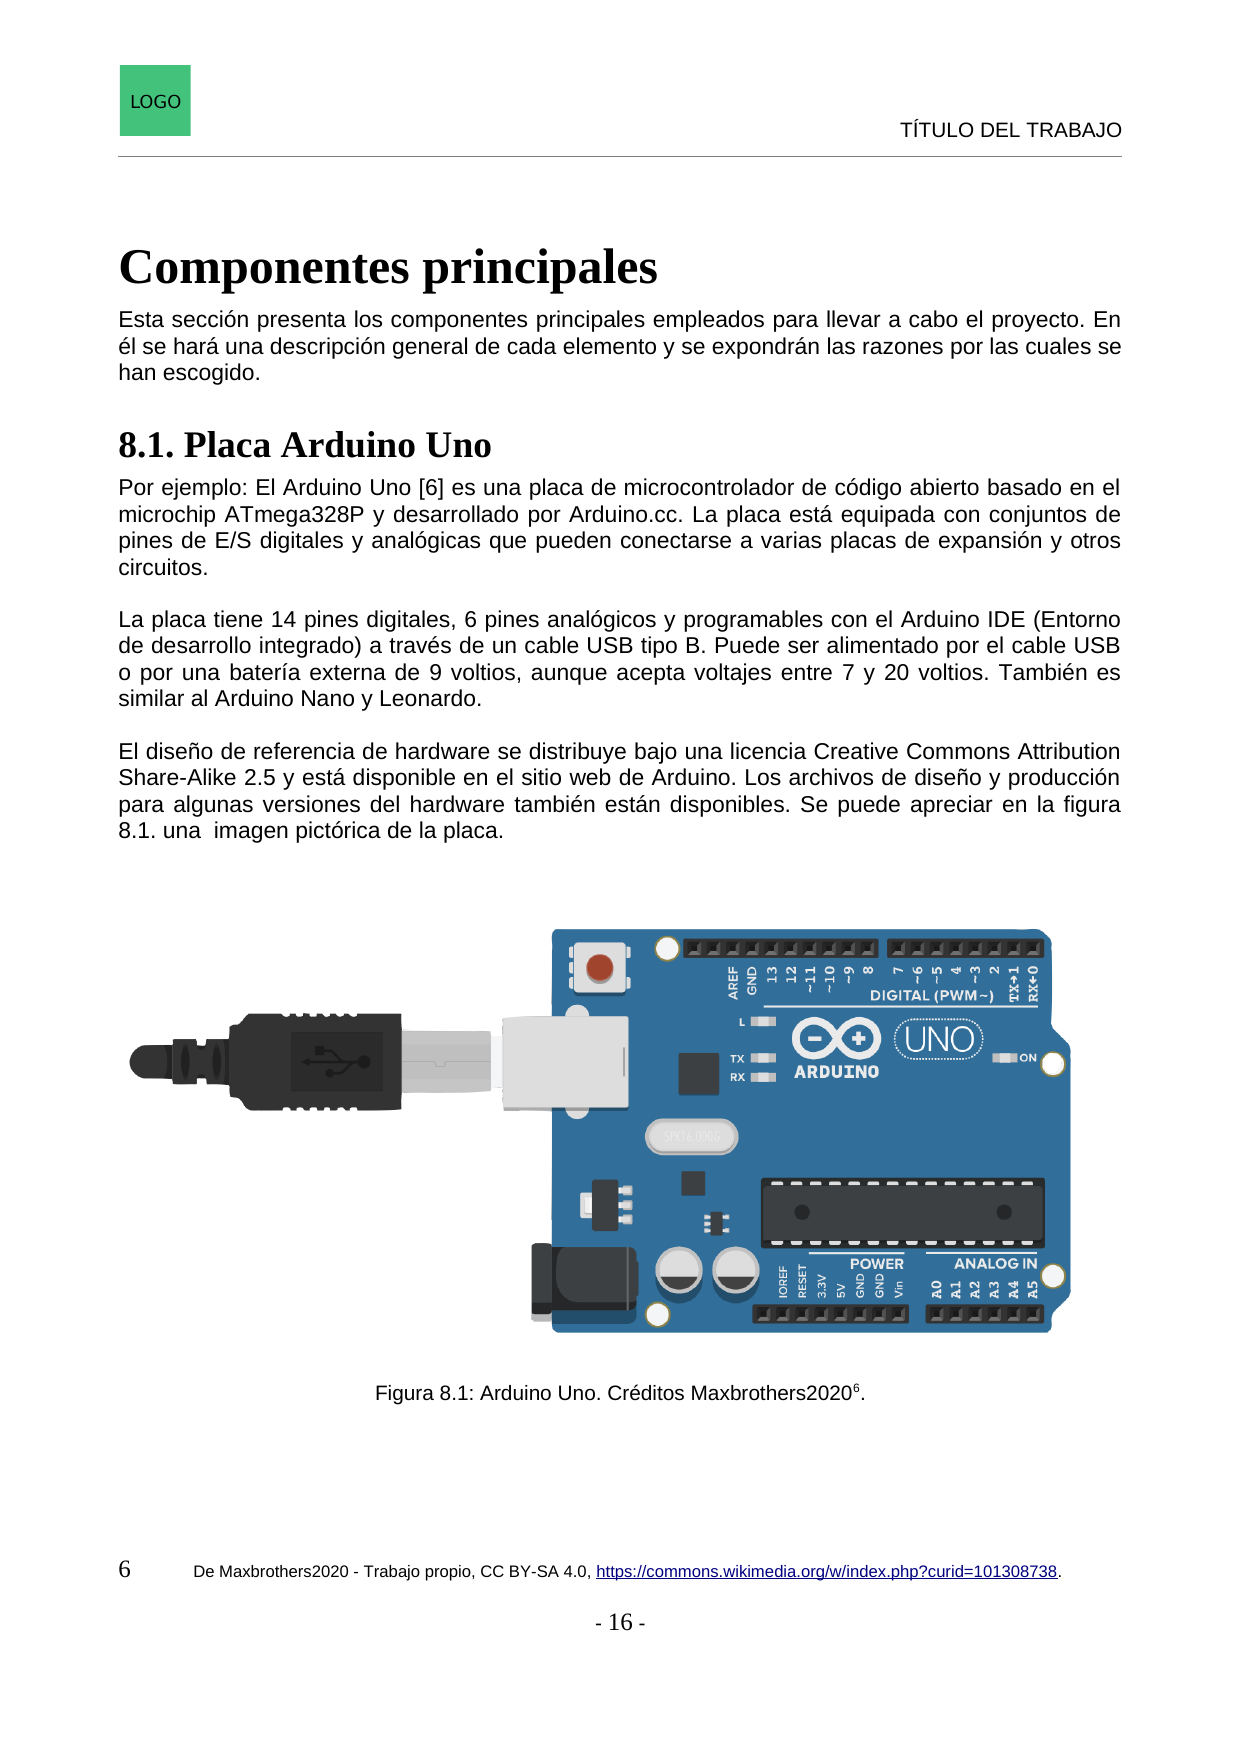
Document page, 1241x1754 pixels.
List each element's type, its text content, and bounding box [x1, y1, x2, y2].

text Esta sección presenta los componentes principales empleados para llevar a cabo el proyecto. En él se hará una descripción general de cada elemento y se expondrán las razones por las cuales se han escogido. [118, 306, 1122, 385]
text Por ejemplo: El Arduino Uno [6] es una placa de microcontrolador de código abierto basado en el microchip ATmega328P y desarrollado por Arduino.cc. La placa está equipada con conjuntos de pines de E/S digitales y analógicas que pueden conectarse a varias placas de expansión y otros circuitos. [118, 474, 1122, 580]
text El diseño de referencia de hardware se distribuye bajo una licencia Creative Commons Attribution Share-Alike 2.5 y está disponible en el sitio web de Arduino. Los archivos de diseño y producción para algunas versiones del hardware también están disponibles. Se puede apreciar en la figura 8.1. una imagen pictórica de la placa. [118, 738, 1122, 843]
text La placa tiene 14 pines digitales, 6 pines analógicos y programables con el Arduino IDE (Entorno de desarrollo integrado) a través de un cable USB tipo B. Puede ser alimentado por el cable USB o por una batería externa de 9 voltios, aunque acepta voltajes entre 7 y 20 voltios. También es similar al Arduino Nano y Leonardo. [118, 606, 1122, 712]
picture [118, 843, 1123, 1355]
picture [119, 65, 191, 136]
subtitle Componentes principales [118, 236, 1122, 294]
text De Maxbrothers2020 - Trabajo propio, CC BY-SA 4.0, https://commons.wikimedia.org/w/index.php?curid=101308738. [118, 1554, 1122, 1582]
subtitle 8.1. Placa Arduino Uno [118, 423, 1122, 466]
text Figura 8.1: Arduino Uno. Créditos Maxbrothers2020. [118, 1381, 1122, 1405]
